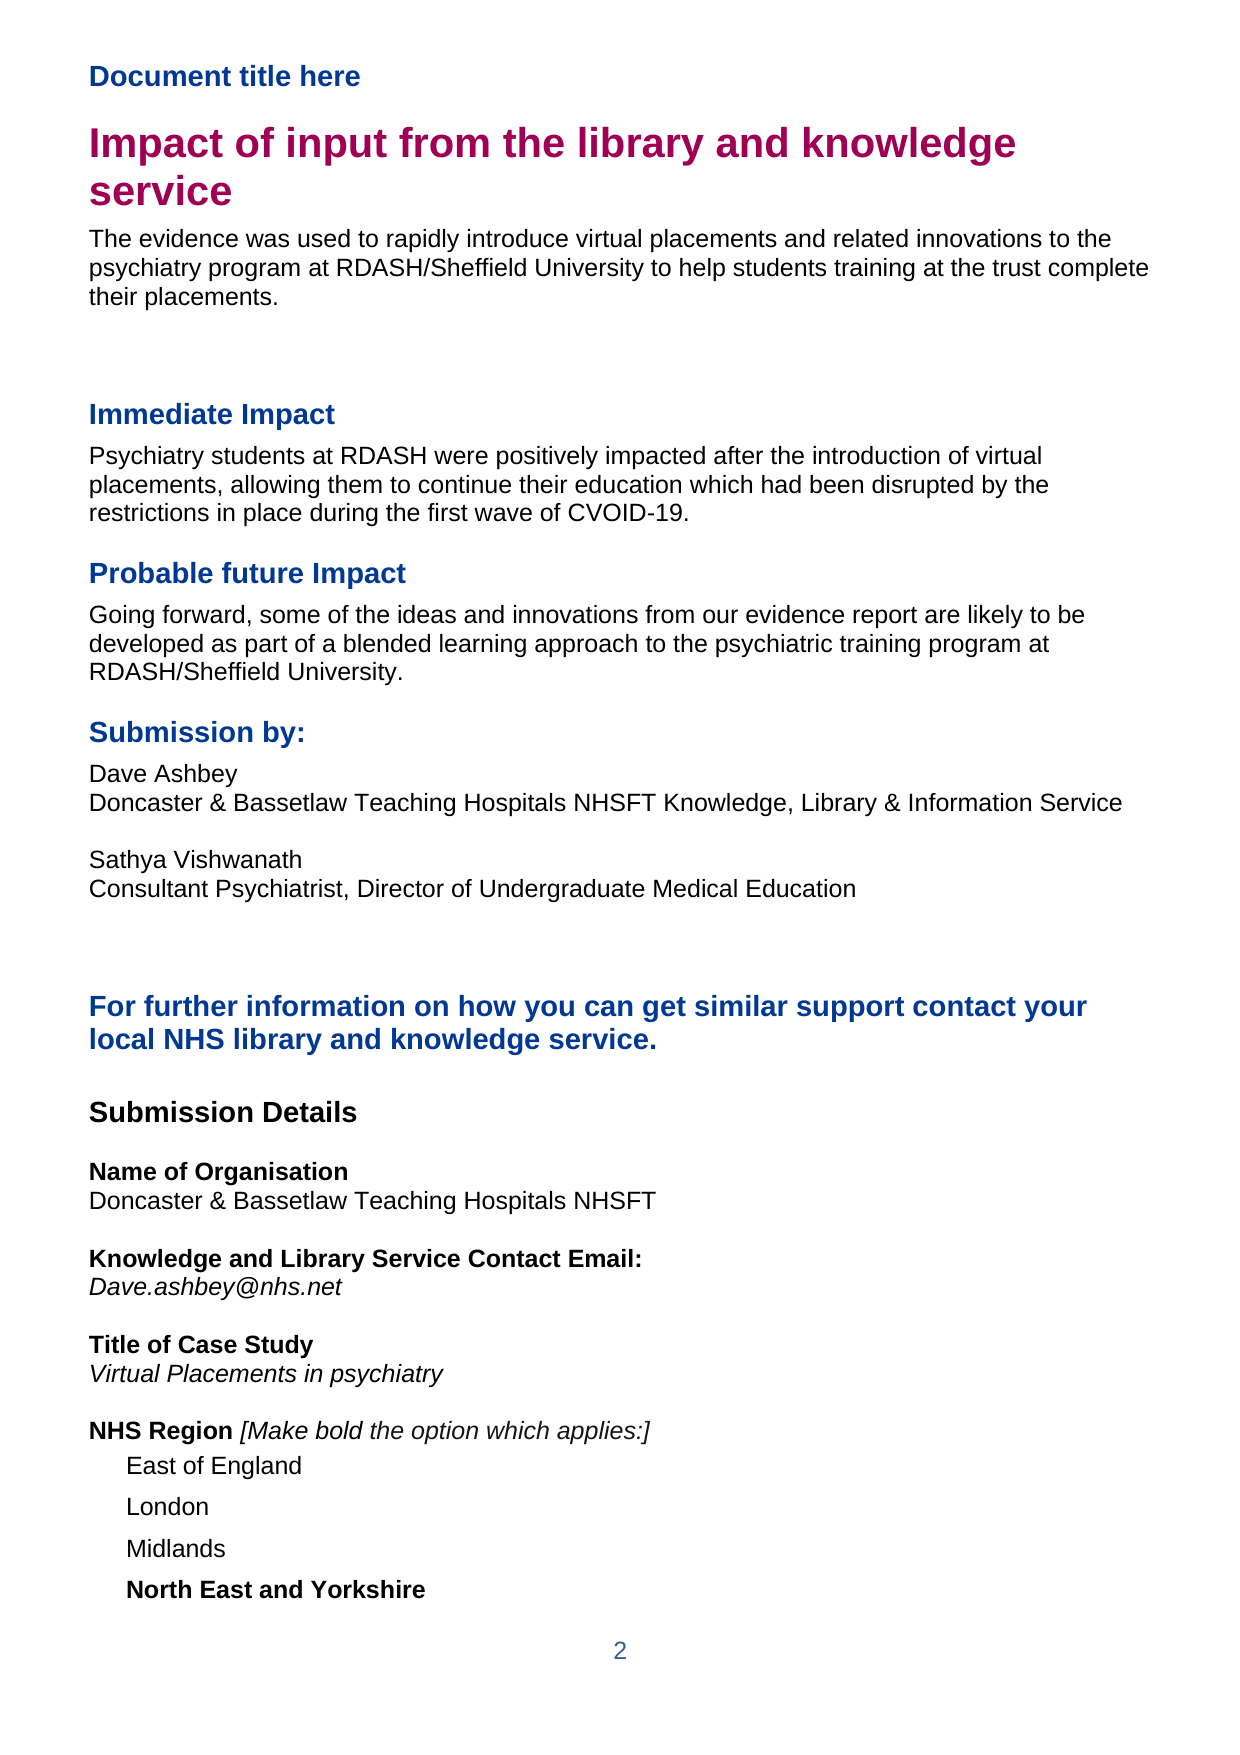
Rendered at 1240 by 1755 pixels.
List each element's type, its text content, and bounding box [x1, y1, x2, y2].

text London [126, 1492, 1151, 1521]
text Psychiatry students at RDASH were positively impacted after the introduction of virtual placements, allowing them to continue their education which had been disrupted by the restrictions in place during the first wave of CVOID-19. [89, 441, 1151, 527]
text Consultant Psychiatrist, Director of Undergraduate Medical Education [89, 874, 1151, 902]
text East of England [126, 1451, 1151, 1480]
text Doncaster & Bassetlaw Teaching Hospitals NHSFT [89, 1186, 1151, 1215]
text Dave.ashbey@nhs.net [89, 1272, 1151, 1301]
text The evidence was used to rapidly introduce virtual placements and related innovations to the psychiatry program at RDASH/Sheffield University to help students training at the trust complete their placements. [89, 224, 1151, 311]
text Going forward, some of the ideas and innovations from our evidence report are likely to be developed as part of a blended learning approach to the psychiatric training program at RDASH/Sheffield University. [89, 600, 1151, 686]
text NHS Region [Make bold the option which applies:] [89, 1416, 1151, 1445]
subtitle Impact of input from the library and knowledge service [89, 118, 1151, 214]
text Name of Organisation [89, 1157, 1151, 1186]
text Submission Details [89, 1095, 1151, 1128]
text Virtual Placements in psychiatry [89, 1358, 1151, 1387]
text Midlands [126, 1533, 1151, 1562]
subtitle Submission by: [89, 715, 1151, 748]
subtitle Immediate Impact [89, 397, 1151, 430]
subtitle For further information on how you can get similar support contact your local NHS library and knowledge service. [89, 989, 1151, 1056]
text Doncaster & Bassetlaw Teaching Hospitals NHSFT Knowledge, Library & Information Service [89, 787, 1151, 816]
subtitle Probable future Impact [89, 556, 1151, 589]
text North East and Yorkshire [126, 1575, 1151, 1603]
text Knowledge and Library Service Contact Email: [89, 1243, 1151, 1272]
text Title of Case Study [89, 1330, 1151, 1358]
text Sathya Vishwanath [89, 845, 1151, 874]
text Dave Ashbey [89, 759, 1151, 787]
